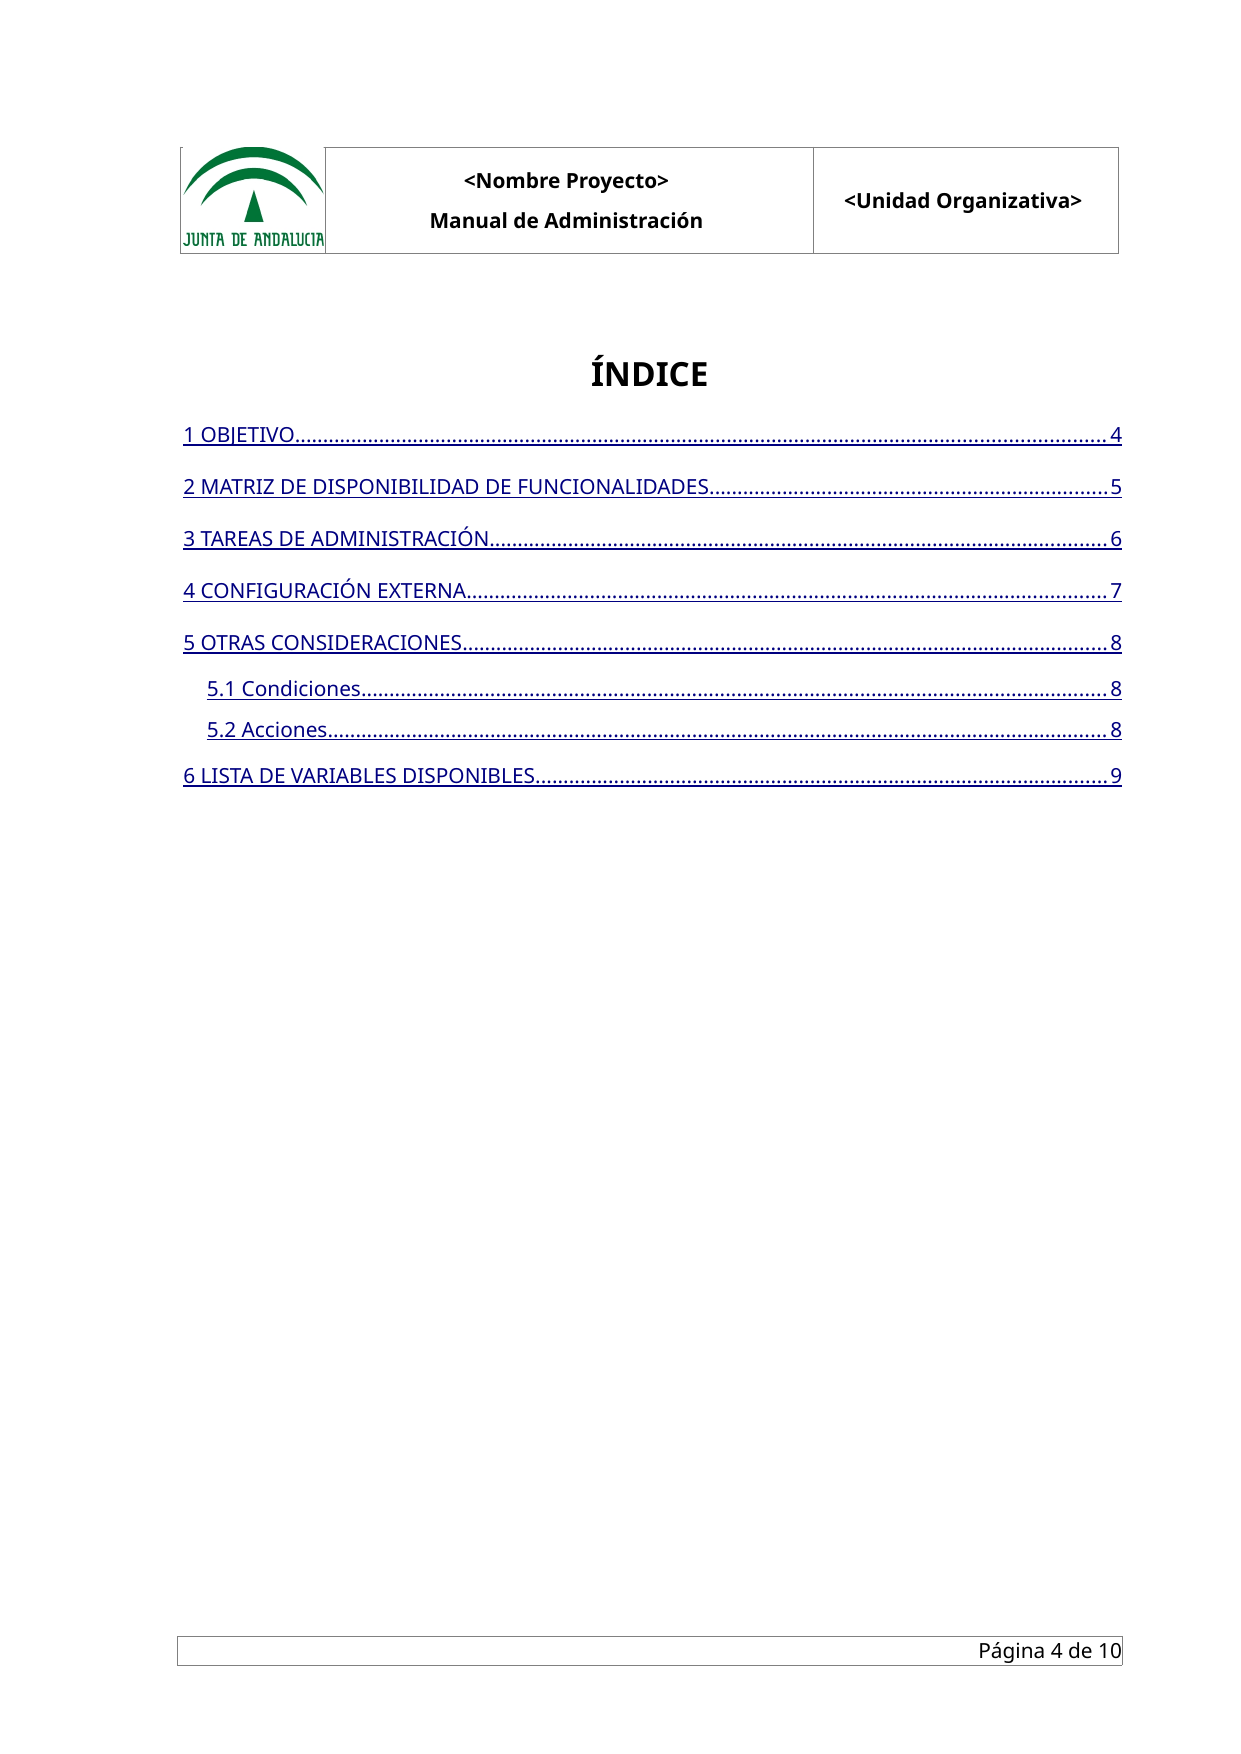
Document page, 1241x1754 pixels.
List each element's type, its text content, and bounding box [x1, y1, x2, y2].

text 1 OBJETIVO 4 [183, 420, 1122, 444]
text 4 CONFIGURACIÓN EXTERNA 7 [183, 576, 1122, 601]
text 5.2 Acciones 8 [207, 715, 1122, 739]
subtitle ÍNDICE [177, 351, 1122, 396]
text 3 TAREAS DE ADMINISTRACIÓN 6 [183, 524, 1122, 548]
text 5 OTRAS CONSIDERACIONES 8 [183, 628, 1122, 652]
text 2 MATRIZ DE DISPONIBILIDAD DE FUNCIONALIDADES 5 [183, 472, 1122, 497]
text 6 LISTA DE VARIABLES DISPONIBLES 9 [183, 761, 1122, 785]
text 5.1 Condiciones 8 [207, 674, 1122, 699]
